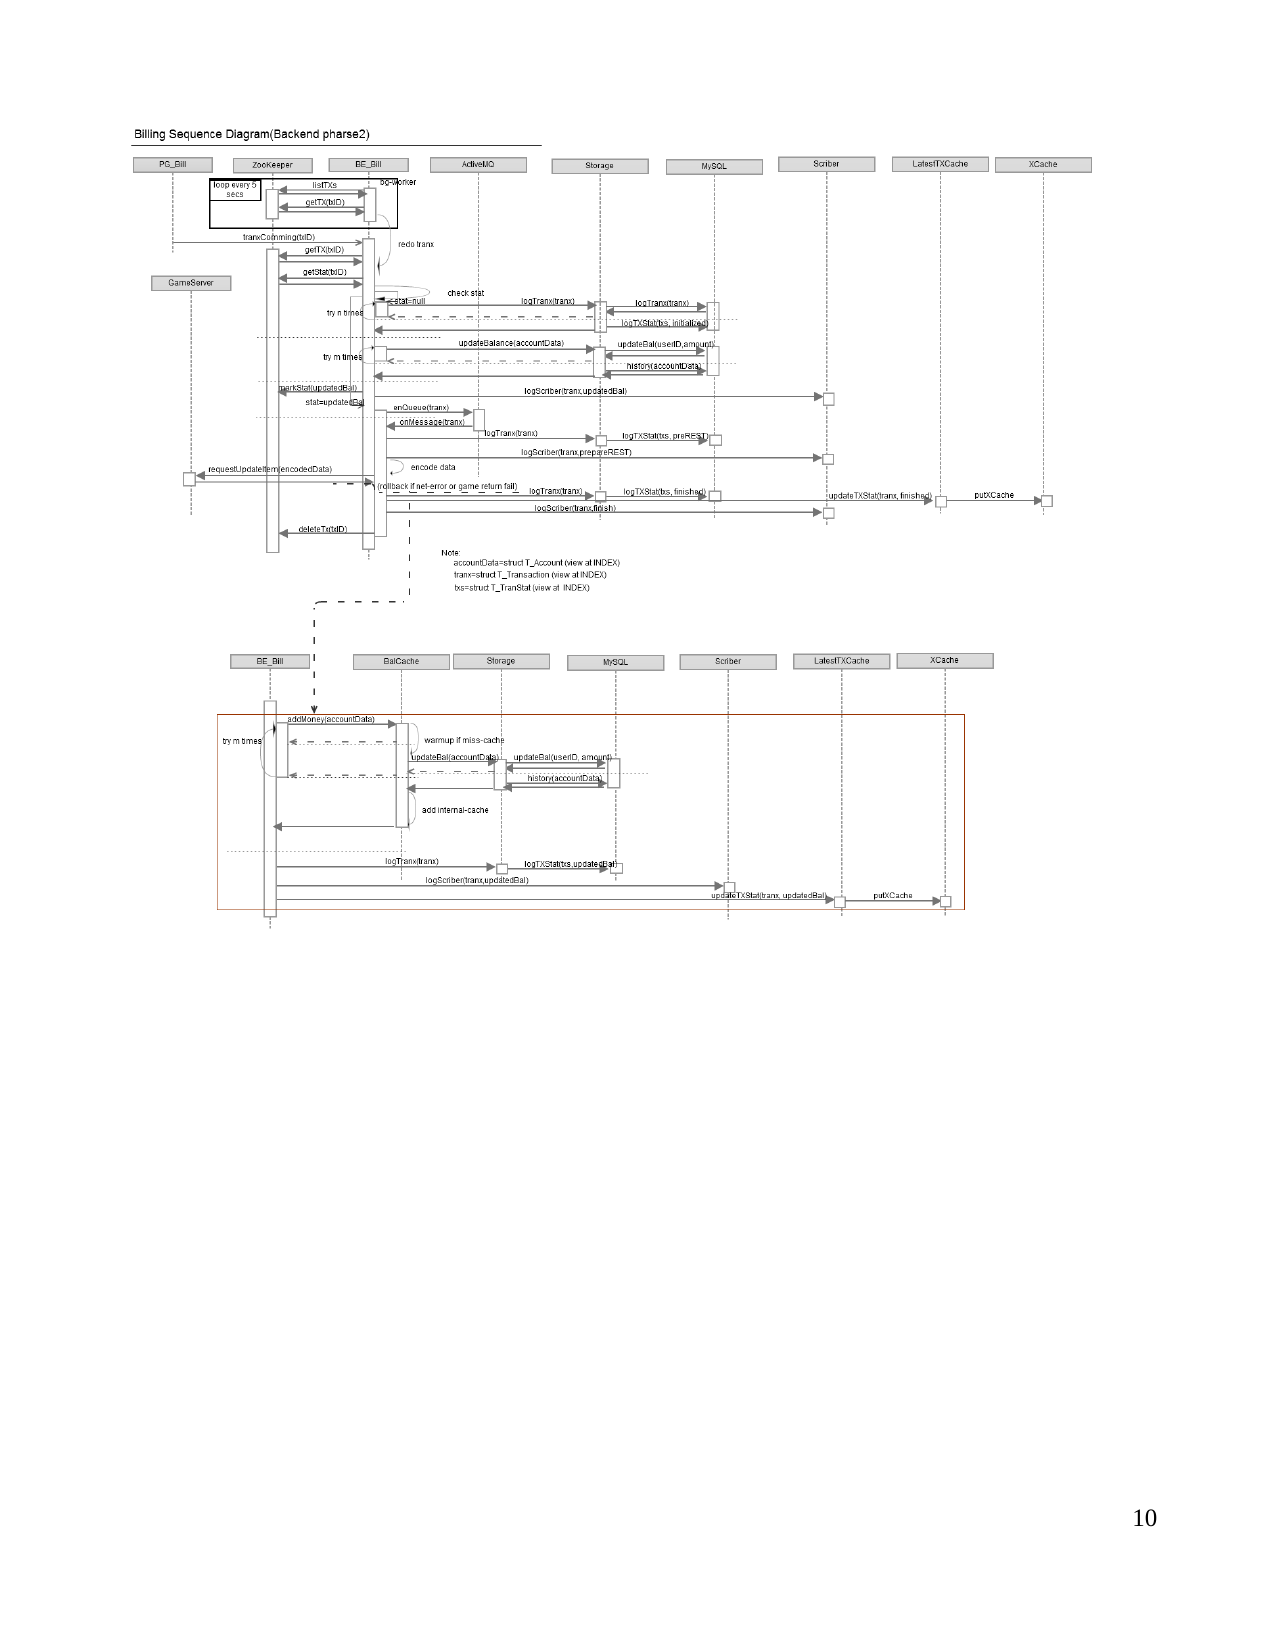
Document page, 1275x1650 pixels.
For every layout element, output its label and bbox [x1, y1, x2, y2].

picture [118, 118, 1157, 994]
